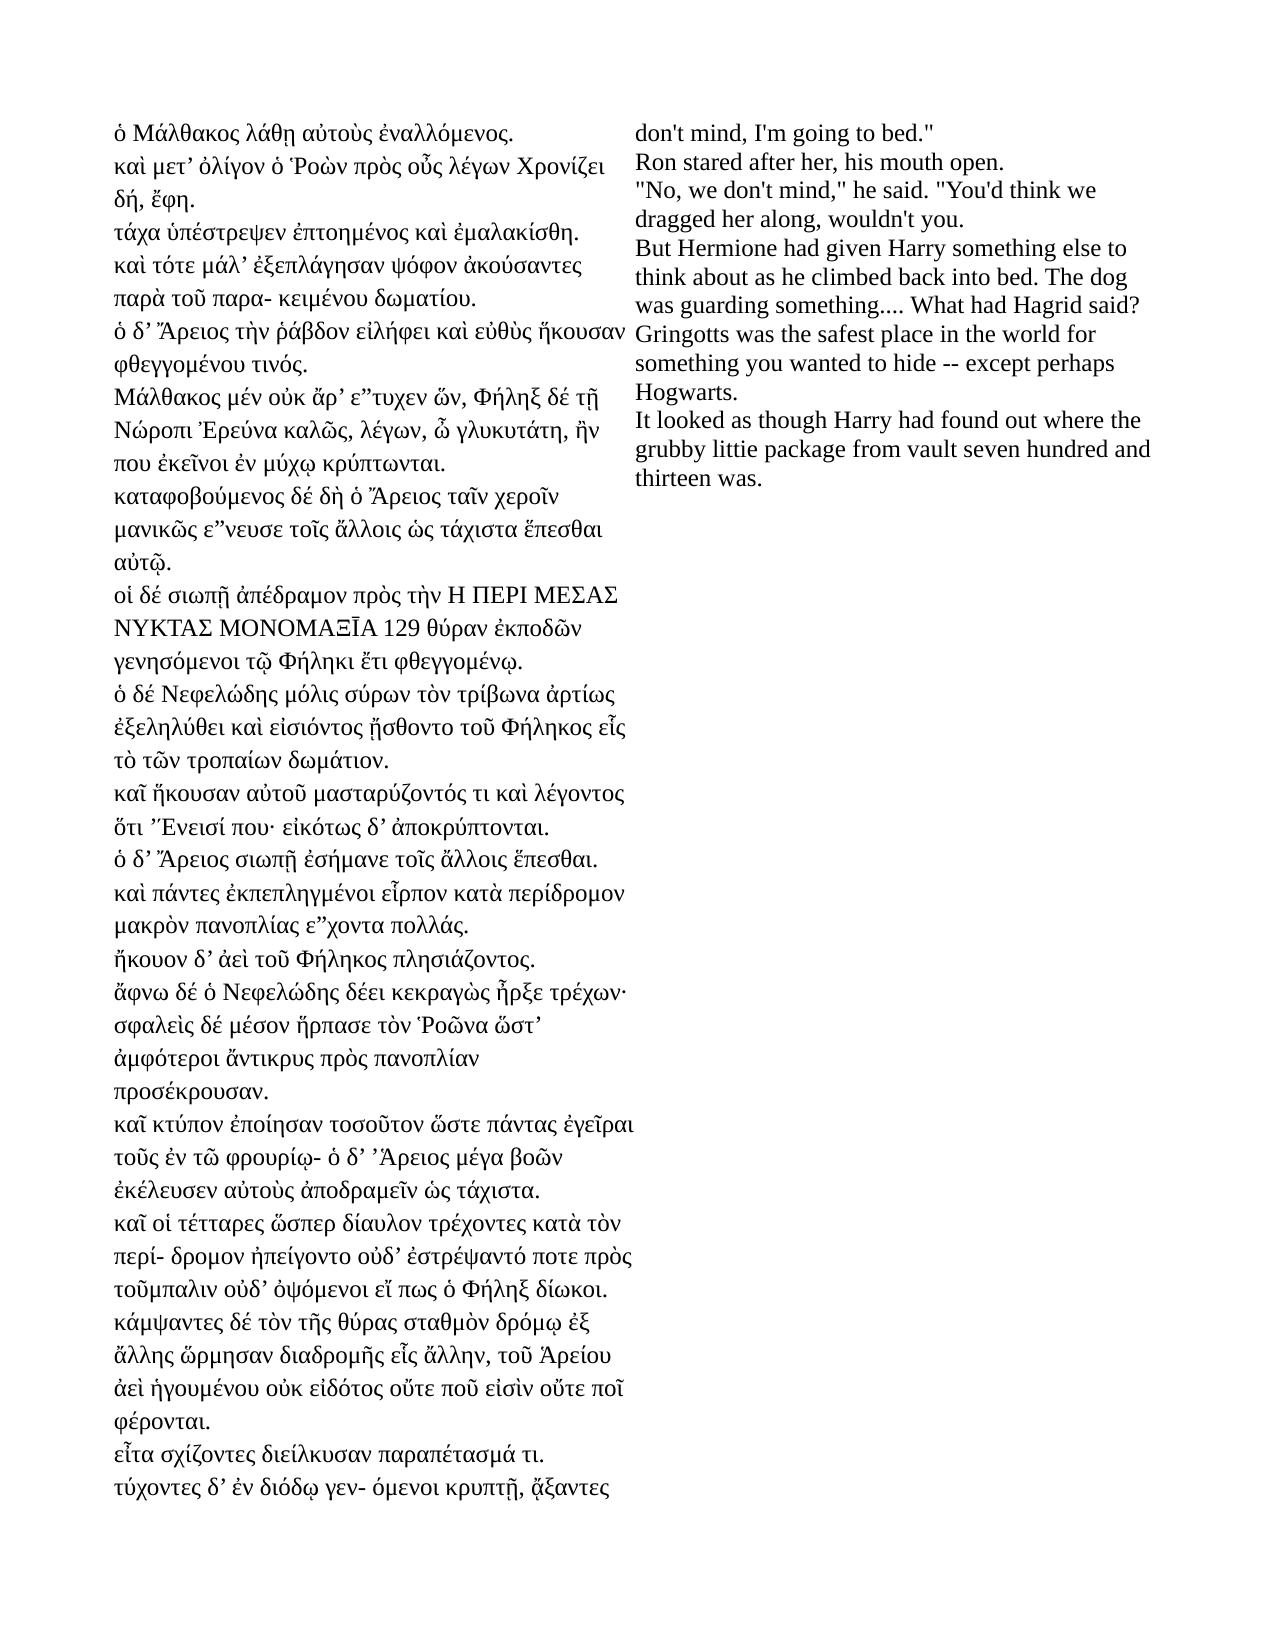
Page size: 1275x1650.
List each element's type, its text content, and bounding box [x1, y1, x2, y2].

table_cell ὁ Μάλθακος λάθῃ αὐτοὺς ἐναλλόμενος. καὶ μετ’ ὀλίγον ὁ Ῥοὼν πρὸς οὖς λέγων Χρονίζει δή, ἔφη. τάχα ὑπέστρεψεν ἐπτοημένος καὶ ἐμαλακίσθη. καὶ τότε μάλ’ ἐξεπλάγησαν ψόφον ἀκούσαντες παρὰ τοῦ παρα- κειμένου δωματίου. ὁ δ’ Ἄρειος τὴν ῥάβδον εἰλήφει καὶ εὐθὺς ἥκουσαν φθεγγομένου τινός. Μάλθακος μέν οὐκ ἄρ’ ε”τυχεν ὥν, Φήληξ δέ τῇ Νώροπι Ἐρεύνα καλῶς, λέγων, ὦ γλυκυτάτη, ἢν που ἐκεῖνοι ἐν μύχῳ κρύπτωνται. καταφοβούμενος δέ δὴ ὁ Ἄρειος ταῖν χεροῖν μανικῶς ε”νευσε τοῖς ἄλλοις ὡς τάχιστα ἕπεσθαι αὐτῷ. οἱ δέ σιωπῇ ἀπέδραμον πρὸς τὴν Η ΠΕΡΙ ΜΕΣΑΣ ΝΥΚΤΑΣ ΜΟΝΟΜΑΞῙΑ 129 θύραν ἐκποδῶν γενησόμενοι τῷ Φήληκι ἔτι φθεγγομένῳ. ὁ δέ Νεφελώδης μόλις σύρων τὸν τρίβωνα ἀρτίως ἐξεληλύθει καὶ εἰσιόντος ᾔσθοντο τοῦ Φήληκος εἷς τὸ τῶν τροπαίων δωμάτιον. καῖ ἥκουσαν αὐτοῦ μασταρύζοντός τι καὶ λέγοντος ὅτι ’Ένεισί που· εἰκότως δ’ ἀποκρύπτονται. ὁ δ’ Ἄρειος σιωπῇ ἐσήμανε τοῖς ἄλλοις ἕπεσθαι. καὶ πάντες ἐκπεπληγμένοι εἷρπον κατὰ περίδρομον μακρὸν πανοπλίας ε”χοντα πολλάς. ἤκουον δ’ ἀεὶ τοῦ Φήληκος πλησιάζοντος. ἄφνω δέ ὁ Νεφελώδης δέει κεκραγὼς ἦρξε τρέχων· σφαλεὶς δέ μέσον ἥρπασε τὸν Ῥοῶνα ὥστ’ ἀμφότεροι ἄντικρυς πρὸς πανοπλίαν προσέκρουσαν. καῖ κτύπον ἐποίησαν τοσοῦτον ὥστε πάντας ἐγεῖραι τοῦς ἐν τῶ φρουρίῳ- ὁ δ’ ’Ἁρειος μέγα βοῶν ἐκέλευσεν αὐτοὺς ἀποδραμεῖν ὡς τάχιστα. καῖ οἱ τέτταρες ὥσπερ δίαυλον τρέχοντες κατὰ τὸν περί- δρομον ἠπείγοντο οὐδ’ ἐστρέψαντό ποτε πρὸς τοῦμπαλιν οὐδ’ ὀψόμενοι εἴ πως ὁ Φήληξ δίωκοι. κάμψαντες δέ τὸν τῆς θύρας σταθμὸν δρόμῳ ἐξ ἄλλης ὥρμησαν διαδρομῆς εἷς ἄλλην, τοῦ Ἁρείου ἀεὶ ἡγουμένου οὐκ εἰδότος οὔτε ποῦ εἰσὶν οὔτε ποῖ φέρονται. εἶτα σχίζοντες διείλκυσαν παραπέτασμά τι. τύχοντες δ’ ἐν διόδῳ γεν- όμενοι κρυπτῇ, ᾄξαντες [114, 118, 635, 1501]
table_cell don't mind, I'm going to bed." Ron stared after her, his mouth open. "No, we don't mind," he said. "You'd think we dragged her along, wouldn't you. But Hermione had given Harry something else to think about as he climbed back into bed. The dog was guarding something.... What had Hagrid said? Gringotts was the safest place in the world for something you wanted to hide -- except perhaps Hogwarts. It looked as though Harry had found out where the grubby littie package from vault seven hundred and thirteen was. [635, 118, 1157, 1501]
